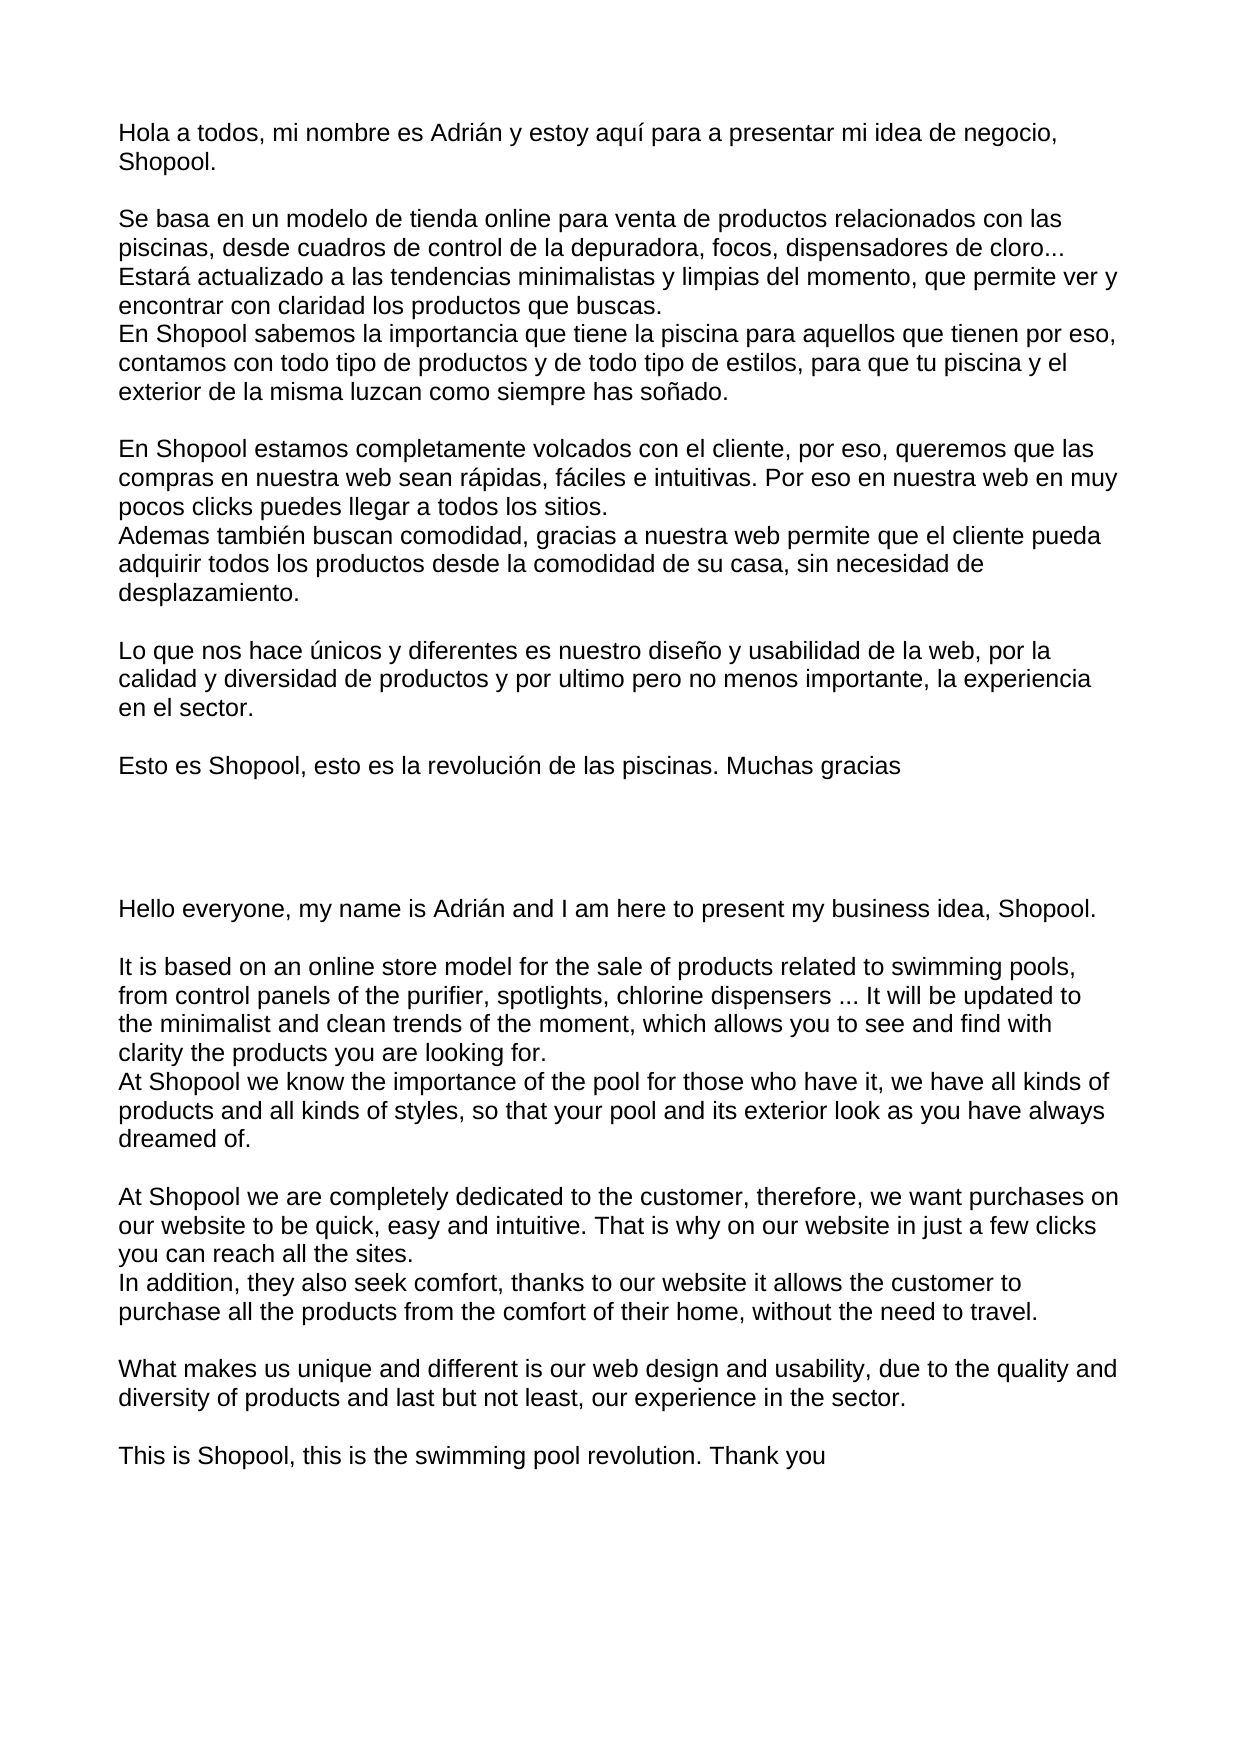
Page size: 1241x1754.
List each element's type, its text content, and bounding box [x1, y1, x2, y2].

text Hello everyone, my name is Adrián and I am here to present my business idea, Shopool. It is based on an online store model for the sale of products related to swimming pools, from control panels of the purifier, spotlights, chlorine dispensers ... It will be updated to the minimalist and clean trends of the moment, which allows you to see and find with clarity the products you are looking for. At Shopool we know the importance of the pool for those who have it, we have all kinds of products and all kinds of styles, so that your pool and its exterior look as you have always dreamed of. At Shopool we are completely dedicated to the customer, therefore, we want purchases on our website to be quick, easy and intuitive. That is why on our website in just a few clicks you can reach all the sites. In addition, they also seek comfort, thanks to our website it allows the customer to purchase all the products from the comfort of their home, without the need to travel. What makes us unique and different is our web design and usability, due to the quality and diversity of products and last but not least, our experience in the sector. This is Shopool, this is the swimming pool revolution. Thank you [118, 894, 1122, 1469]
text En Shopool sabemos la importancia que tiene la piscina para aquellos que tienen por eso, contamos con todo tipo de productos y de todo tipo de estilos, para que tu piscina y el exterior de la misma luzcan como siempre has soñado. [118, 319, 1122, 406]
text Esto es Shopool, esto es la revolución de las piscinas. Muchas gracias [118, 751, 1122, 779]
text En Shopool estamos completamente volcados con el cliente, por eso, queremos que las compras en nuestra web sean rápidas, fáciles e intuitivas. Por eso en nuestra web en muy pocos clicks puedes llegar a todos los sitios. [118, 434, 1122, 521]
text Se basa en un modelo de tienda online para venta de productos relacionados con las piscinas, desde cuadros de control de la depuradora, focos, dispensadores de cloro... Estará actualizado a las tendencias minimalistas y limpias del momento, que permite ver y encontrar con claridad los productos que buscas. [118, 204, 1122, 319]
text Ademas también buscan comodidad, gracias a nuestra web permite que el cliente pueda adquirir todos los productos desde la comodidad de su casa, sin necesidad de desplazamiento. [118, 521, 1122, 607]
text Hola a todos, mi nombre es Adrián y estoy aquí para a presentar mi idea de negocio, Shopool. [118, 118, 1122, 176]
text Lo que nos hace únicos y diferentes es nuestro diseño y usabilidad de la web, por la calidad y diversidad de productos y por ultimo pero no menos importante, la experiencia en el sector. [118, 636, 1122, 722]
